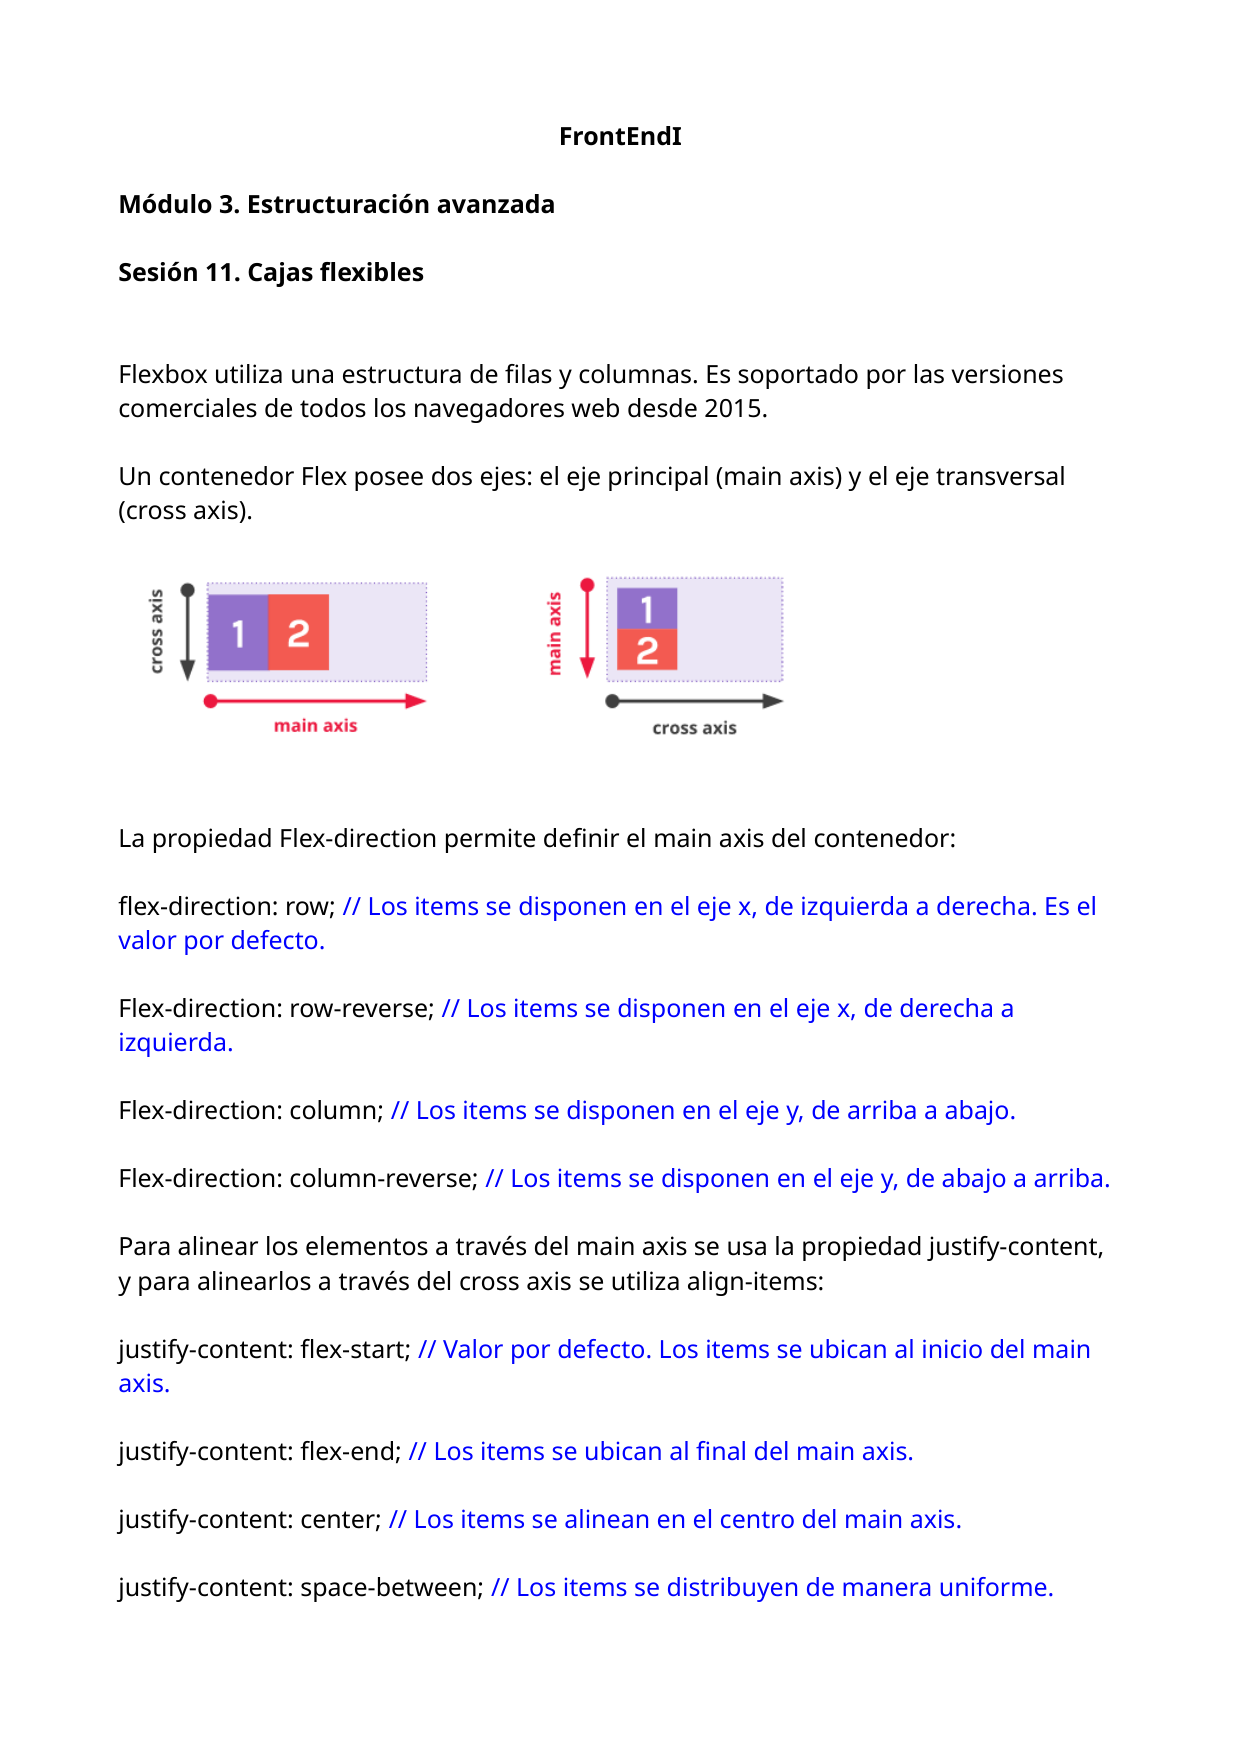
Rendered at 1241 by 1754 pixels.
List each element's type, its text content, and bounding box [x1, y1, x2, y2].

text justify-content: flex-start; // Valor por defecto. Los items se ubican al inicio del main axis. [118, 1331, 1122, 1399]
text justify-content: space-between; // Los items se distribuyen de manera uniforme. [118, 1570, 1122, 1604]
text Módulo 3. Estructuración avanzada [118, 186, 1122, 220]
text Para alinear los elementos a través del main axis se usa la propiedad justify-content, y para alinearlos a través del cross axis se utiliza align-items: [118, 1229, 1122, 1297]
text FrontEndI [118, 118, 1122, 152]
text Flex-direction: row-reverse; // Los items se disponen en el eje x, de derecha a izquierda. [118, 991, 1122, 1059]
text Sesión 11. Cajas flexibles [118, 254, 1122, 288]
text flex-direction: row; // Los items se disponen en el eje x, de izquierda a derecha. Es el valor por defecto. [118, 888, 1122, 957]
picture [106, 561, 845, 751]
text La propiedad Flex-direction permite definir el main axis del contenedor: [118, 820, 1122, 854]
text Flex-direction: column; // Los items se disponen en el eje y, de arriba a abajo. [118, 1093, 1122, 1127]
text Flexbox utiliza una estructura de filas y columnas. Es soportado por las versiones comerciales de todos los navegadores web desde 2015. [118, 357, 1122, 425]
text Flex-direction: column-reverse; // Los items se disponen en el eje y, de abajo a arriba. [118, 1161, 1122, 1195]
text Un contenedor Flex posee dos ejes: el eje principal (main axis) y el eje transversal (cross axis). [118, 459, 1122, 527]
text justify-content: flex-end; // Los items se ubican al final del main axis. [118, 1433, 1122, 1467]
text justify-content: center; // Los items se alinean en el centro del main axis. [118, 1502, 1122, 1536]
